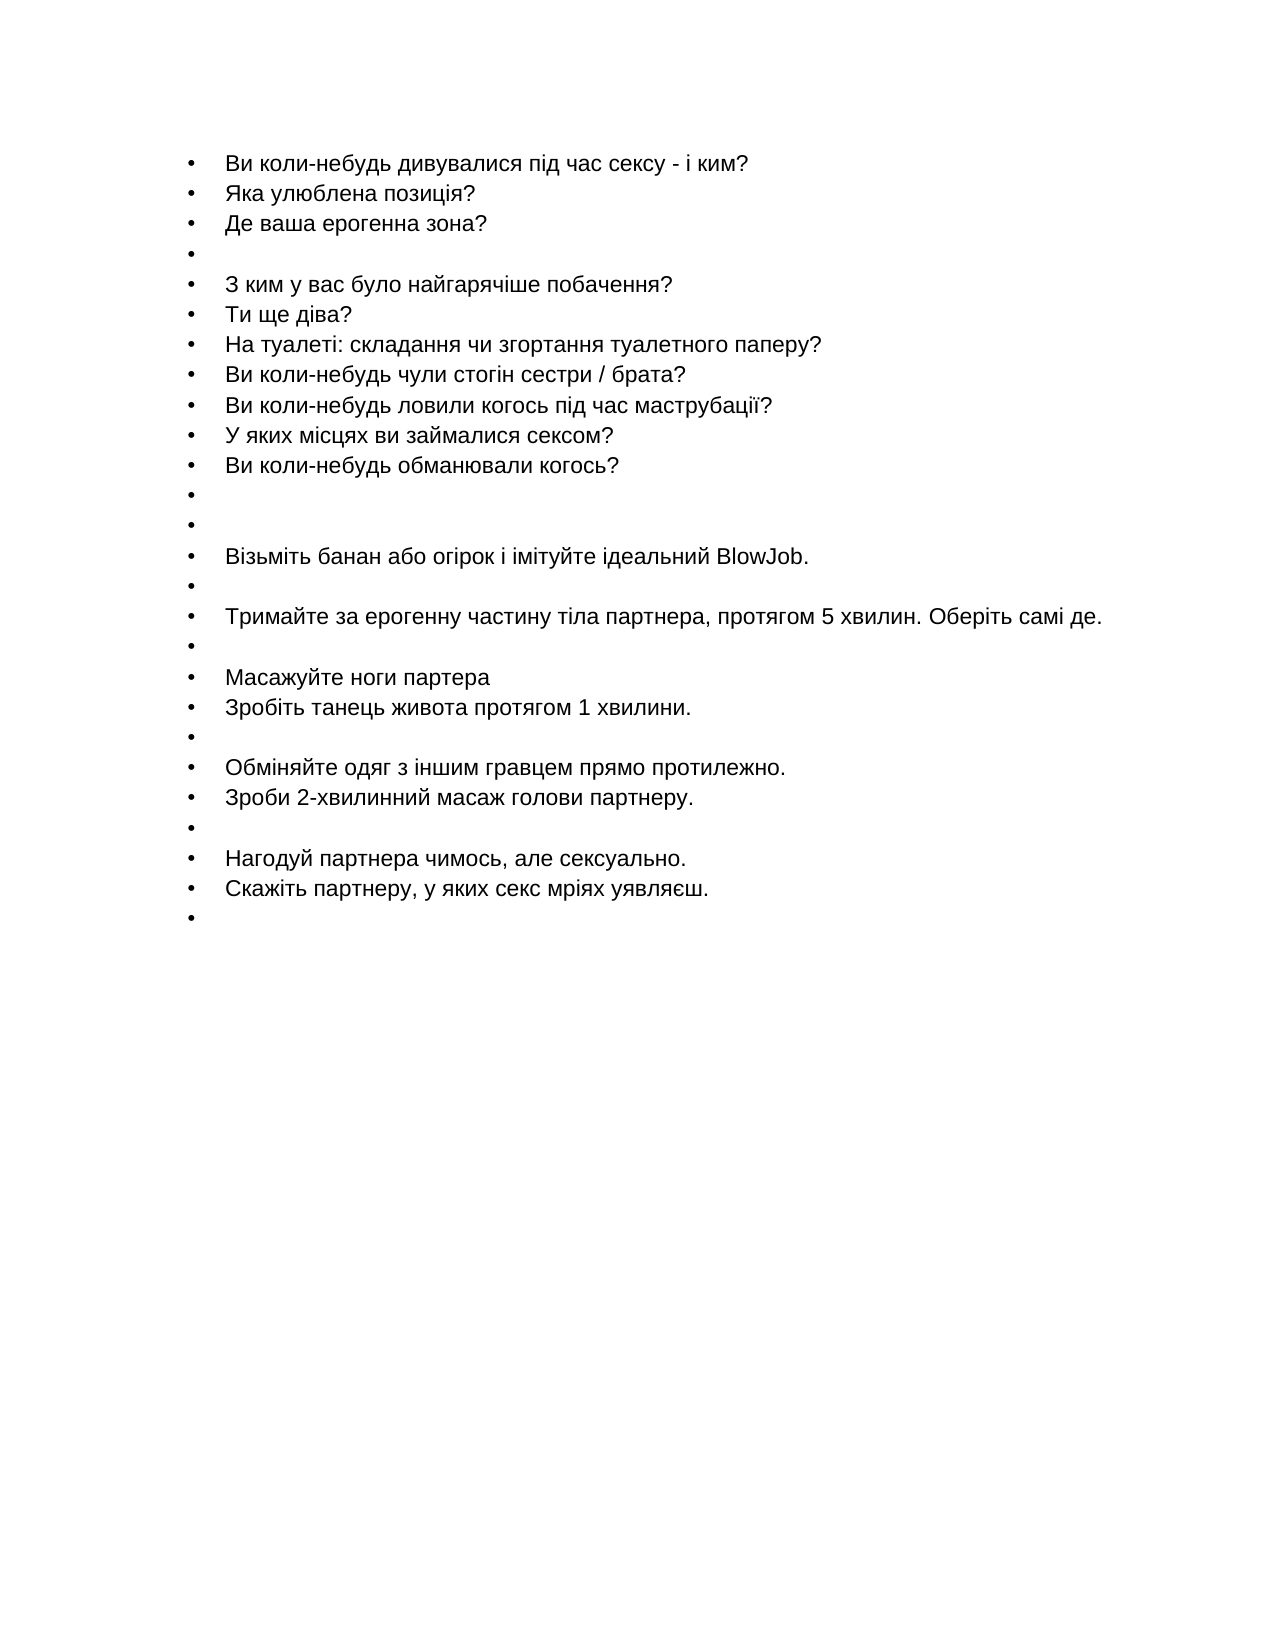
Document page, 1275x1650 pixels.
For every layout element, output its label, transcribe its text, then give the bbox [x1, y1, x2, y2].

list Скажіть партнеру, у яких секс мріях уявляєш. [187, 875, 1125, 901]
list Обміняйте одяг з іншим гравцем прямо протилежно. [187, 754, 1125, 781]
list Яка улюблена позиція? [187, 180, 1125, 207]
list Ви коли-небудь ловили когось під час маструбації? [187, 392, 1125, 418]
list Ви коли-небудь обманювали когось? [187, 452, 1125, 478]
list У яких місцях ви займалися сексом? [187, 422, 1125, 448]
list На туалеті: складання чи згортання туалетного паперу? [187, 331, 1125, 358]
list Нагодуй партнера чимось, але сексуально. [187, 845, 1125, 871]
list Зроби 2-хвилинний масаж голови партнеру. [187, 784, 1125, 811]
list Візьміть банан або огірок і імітуйте ідеальний BlowJob. [187, 543, 1125, 569]
list Зробіть танець живота протягом 1 хвилини. [187, 694, 1125, 720]
list З ким у вас було найгарячіше побачення? [187, 271, 1125, 297]
list Де ваша ерогенна зона? [187, 210, 1125, 237]
list Ви коли-небудь дивувалися під час сексу - і ким? [187, 150, 1125, 176]
list Ти ще діва? [187, 301, 1125, 327]
list Тримайте за ерогенну частину тіла партнера, протягом 5 хвилин. Оберіть самі де. [187, 603, 1125, 629]
list Масажуйте ноги партера [187, 663, 1125, 690]
list Ви коли-небудь чули стогін сестри / брата? [187, 361, 1125, 388]
